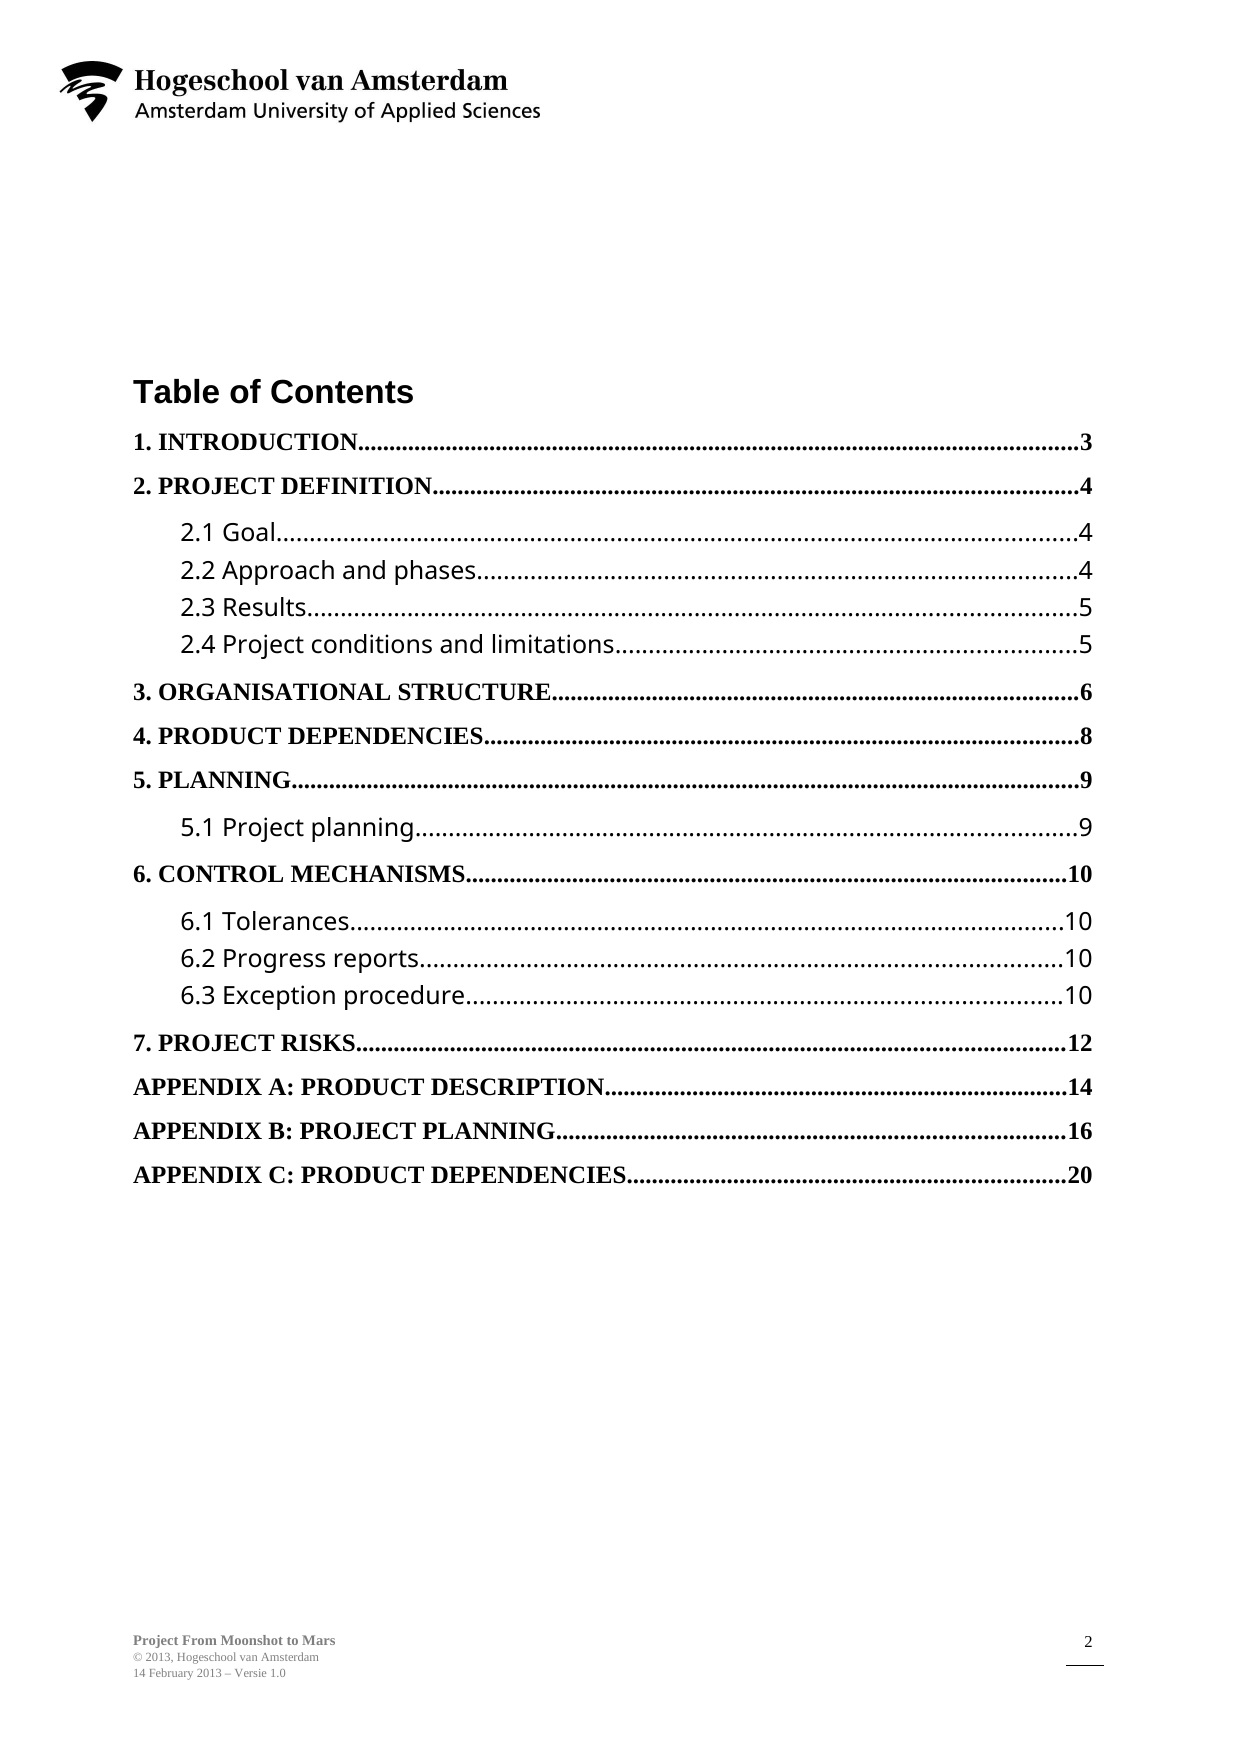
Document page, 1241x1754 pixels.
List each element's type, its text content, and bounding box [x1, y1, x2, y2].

text 6.1 Tolerances 10 [180, 903, 1092, 937]
text 5.1 Project planning 9 [180, 809, 1092, 843]
subtitle Table of Contents [133, 372, 1092, 411]
text 6.2 Progress reports 10 [180, 941, 1092, 974]
text Appendix A: Product description 14 [133, 1072, 1092, 1101]
text 2.3 Results 5 [180, 590, 1092, 624]
text Appendix B: Project planning 16 [133, 1116, 1092, 1145]
text 2.4 Project conditions and limitations 5 [180, 627, 1092, 661]
text 3. Organisational structure 6 [133, 677, 1092, 706]
text 4. Product Dependencies 8 [133, 721, 1092, 750]
text 2.2 Approach and phases 4 [180, 552, 1092, 586]
picture [0, 0, 622, 123]
text 6.3 Exception procedure 10 [180, 978, 1092, 1012]
text 7. Project risks 12 [133, 1028, 1092, 1057]
text 1. Introduction 3 [133, 427, 1092, 456]
text 5. Planning 9 [133, 765, 1092, 794]
text 6. Control mechanisms 10 [133, 859, 1092, 888]
text Appendix C: Product Dependencies 20 [133, 1160, 1092, 1189]
text 2.1 Goal 4 [180, 515, 1092, 549]
text 2. Project Definition 4 [133, 471, 1092, 499]
